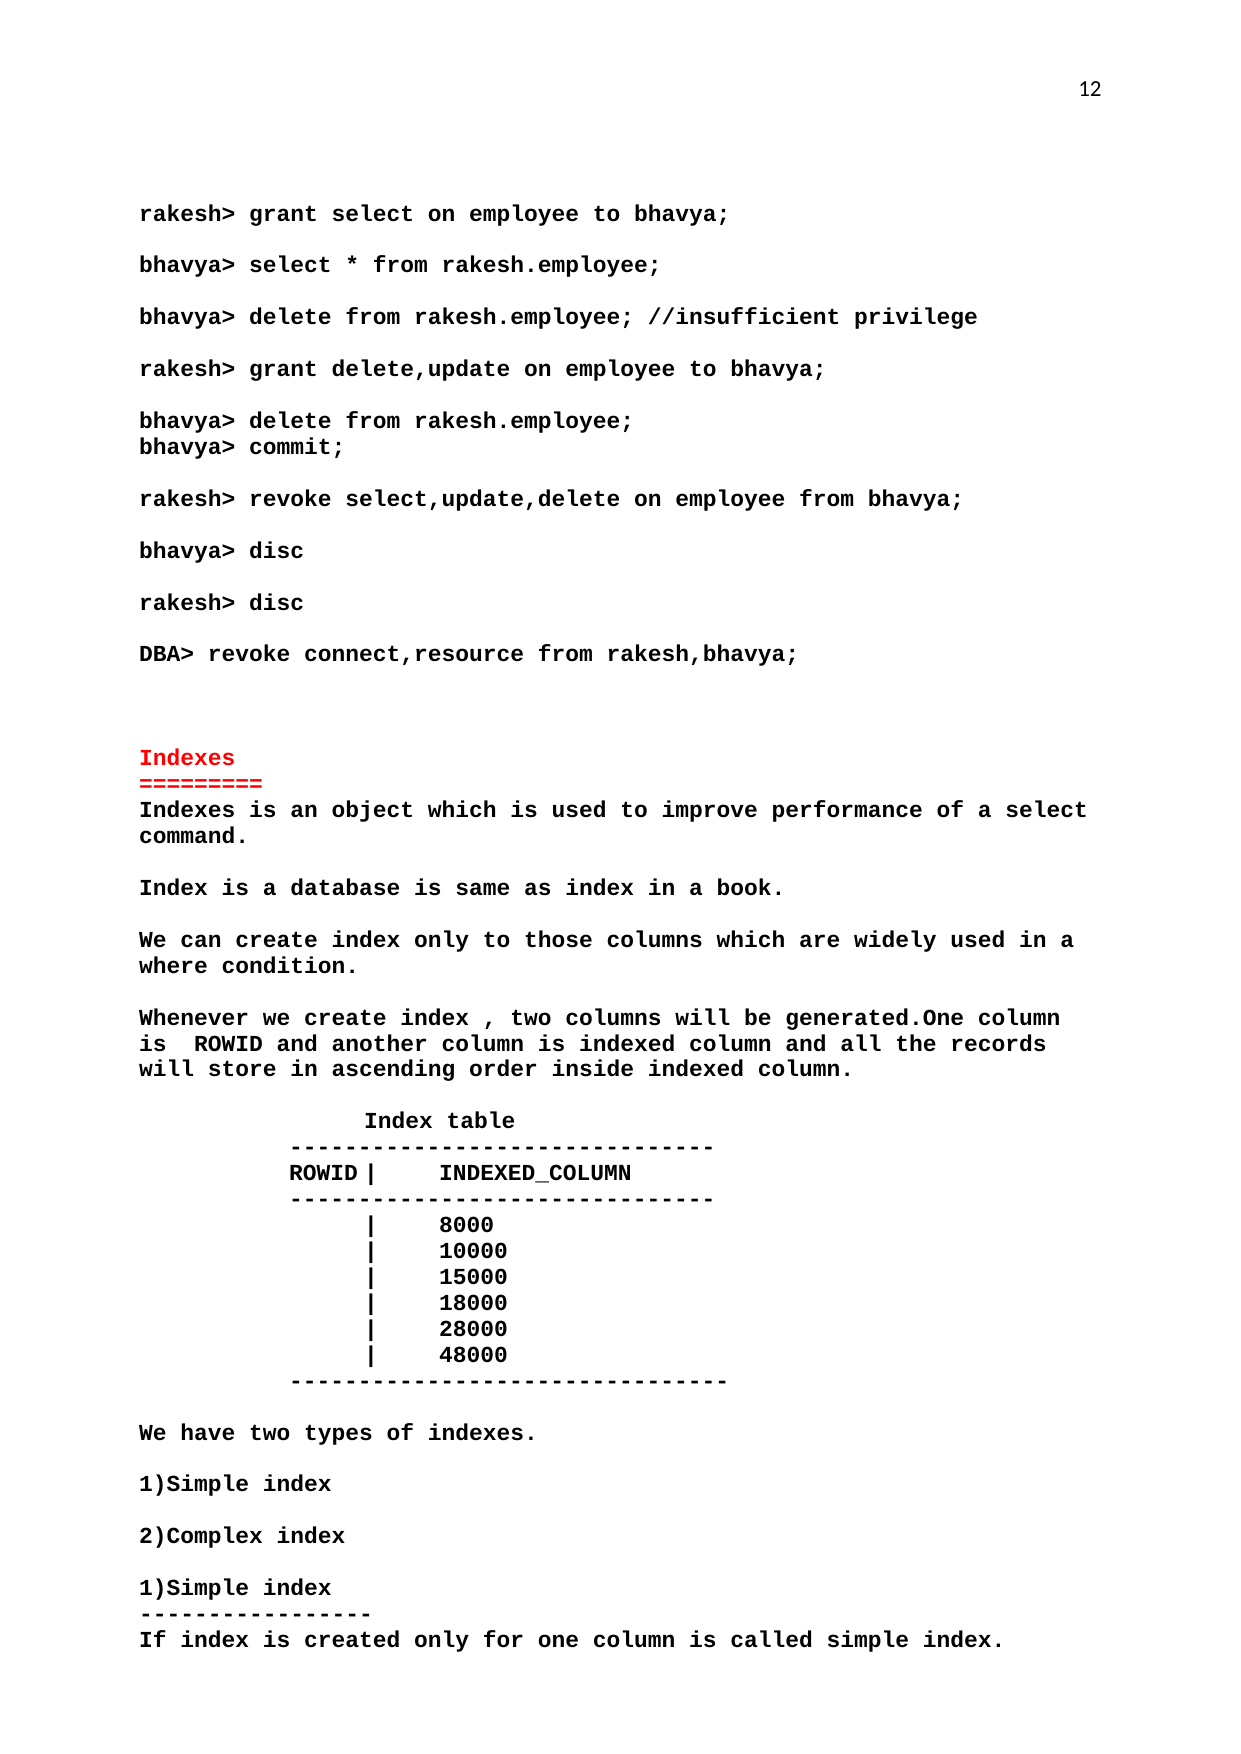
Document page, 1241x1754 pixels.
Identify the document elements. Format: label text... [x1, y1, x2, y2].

text If index is created only for one column is called simple index. [139, 1628, 1101, 1654]
text | 48000 [139, 1343, 1101, 1369]
text rakesh> grant delete,update on employee to bhavya; [139, 357, 1101, 383]
text ----------------- [139, 1602, 1101, 1628]
text DBA> revoke connect,resource from rakesh,bhavya; [139, 643, 1101, 669]
text ========= [139, 772, 1101, 798]
text | 18000 [139, 1291, 1101, 1317]
text bhavya> delete from rakesh.employee; //insufficient privilege [139, 306, 1101, 332]
text We can create index only to those columns which are widely used in a where condition. [139, 928, 1101, 980]
text Index table [139, 1110, 1101, 1136]
text Indexes [139, 747, 1101, 772]
text 1)Simple index [139, 1473, 1101, 1499]
text Whenever we create index , two columns will be generated.One column is ROWID and another column is indexed column and all the records will store in ascending order inside indexed column. [139, 1006, 1101, 1084]
text ------------------------------- [139, 1187, 1101, 1213]
text 1)Simple index [139, 1577, 1101, 1602]
text bhavya> commit; [139, 435, 1101, 461]
text | 15000 [139, 1265, 1101, 1291]
text bhavya> delete from rakesh.employee; [139, 409, 1101, 435]
text | 10000 [139, 1239, 1101, 1265]
text bhavya> select * from rakesh.employee; [139, 254, 1101, 280]
text ROWID | INDEXED_COLUMN [139, 1162, 1101, 1187]
text 2)Complex index [139, 1525, 1101, 1551]
text Index is a database is same as index in a book. [139, 876, 1101, 902]
text We have two types of indexes. [139, 1421, 1101, 1447]
text ------------------------------- [139, 1136, 1101, 1162]
text rakesh> disc [139, 591, 1101, 617]
text | 8000 [139, 1213, 1101, 1239]
text bhavya> disc [139, 539, 1101, 565]
text -------------------------------- [139, 1369, 1101, 1395]
text rakesh> grant select on employee to bhavya; [139, 202, 1101, 228]
text Indexes is an object which is used to improve performance of a select command. [139, 798, 1101, 850]
text | 28000 [139, 1317, 1101, 1343]
text rakesh> revoke select,update,delete on employee from bhavya; [139, 487, 1101, 513]
